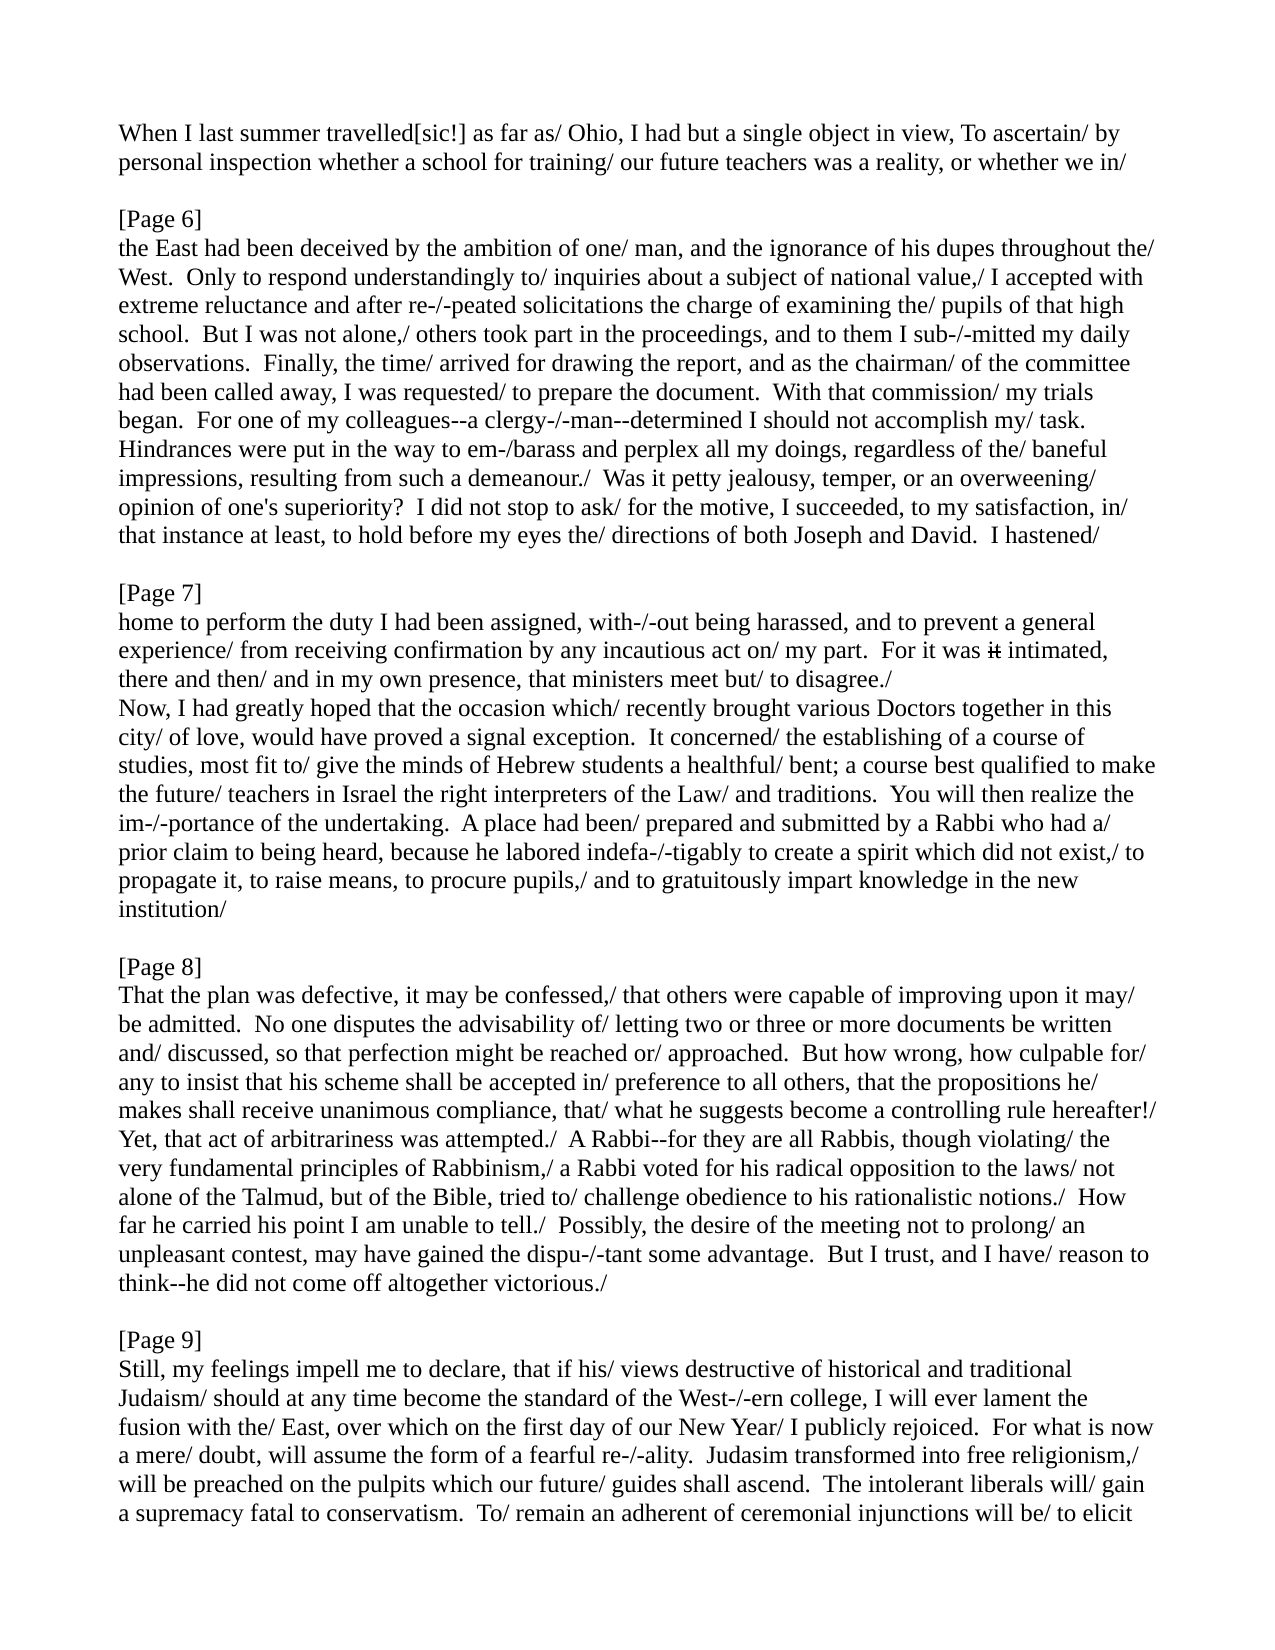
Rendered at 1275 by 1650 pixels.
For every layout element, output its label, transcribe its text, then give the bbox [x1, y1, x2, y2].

text [Page 7] [118, 578, 1157, 607]
text [Page 9] [118, 1326, 1157, 1354]
text When I last summer travelled[sic!] as far as/ Ohio, I had but a single object in view, To ascertain/ by personal inspection whether a school for training/ our future teachers was a reality, or whether we in/ [118, 118, 1157, 176]
text Still, my feelings impell me to declare, that if his/ views destructive of historical and traditional Judaism/ should at any time become the standard of the West-/-ern college, I will ever lament the fusion with the/ East, over which on the first day of our New Year/ I publicly rejoiced. For what is now a mere/ doubt, will assume the form of a fearful re-/-ality. Judasim transformed into free religionism,/ will be preached on the pulpits which our future/ guides shall ascend. The intolerant liberals will/ gain a supremacy fatal to conservatism. To/ remain an adherent of ceremonial injunctions will be/ to elicit [118, 1354, 1157, 1527]
text [Page 6] [118, 204, 1157, 233]
text That the plan was defective, it may be confessed,/ that others were capable of improving upon it may/ be admitted. No one disputes the advisability of/ letting two or three or more documents be written and/ discussed, so that perfection might be reached or/ approached. But how wrong, how culpable for/ any to insist that his scheme shall be accepted in/ preference to all others, that the propositions he/ makes shall receive unanimous compliance, that/ what he suggests become a controlling rule hereafter!/ Yet, that act of arbitrariness was attempted./ A Rabbi--for they are all Rabbis, though violating/ the very fundamental principles of Rabbinism,/ a Rabbi voted for his radical opposition to the laws/ not alone of the Talmud, but of the Bible, tried to/ challenge obedience to his rationalistic notions./ How far he carried his point I am unable to tell./ Possibly, the desire of the meeting not to prolong/ an unpleasant contest, may have gained the dispu-/-tant some advantage. But I trust, and I have/ reason to think--he did not come off altogether victorious./ [118, 981, 1157, 1297]
text [Page 8] [118, 952, 1157, 981]
text Now, I had greatly hoped that the occasion which/ recently brought various Doctors together in this city/ of love, would have proved a signal exception. It concerned/ the establishing of a course of studies, most fit to/ give the minds of Hebrew students a healthful/ bent; a course best qualified to make the future/ teachers in Israel the right interpreters of the Law/ and traditions. You will then realize the im-/-portance of the undertaking. A place had been/ prepared and submitted by a Rabbi who had a/ prior claim to being heard, because he labored indefa-/-tigably to create a spirit which did not exist,/ to propagate it, to raise means, to procure pupils,/ and to gratuitously impart knowledge in the new institution/ [118, 693, 1157, 923]
text the East had been deceived by the ambition of one/ man, and the ignorance of his dupes throughout the/ West. Only to respond understandingly to/ inquiries about a subject of national value,/ I accepted with extreme reluctance and after re-/-peated solicitations the charge of examining the/ pupils of that high school. But I was not alone,/ others took part in the proceedings, and to them I sub-/-mitted my daily observations. Finally, the time/ arrived for drawing the report, and as the chairman/ of the committee had been called away, I was requested/ to prepare the document. With that commission/ my trials began. For one of my colleagues--a clergy-/-man--determined I should not accomplish my/ task. Hindrances were put in the way to em-/barass and perplex all my doings, regardless of the/ baneful impressions, resulting from such a demeanour./ Was it petty jealousy, temper, or an overweening/ opinion of one's superiority? I did not stop to ask/ for the motive, I succeeded, to my satisfaction, in/ that instance at least, to hold before my eyes the/ directions of both Joseph and David. I hastened/ [118, 233, 1157, 549]
text home to perform the duty I had been assigned, with-/-out being harassed, and to prevent a general experience/ from receiving confirmation by any incautious act on/ my part. For it was it intimated, there and then/ and in my own presence, that ministers meet but/ to disagree./ [118, 607, 1157, 693]
